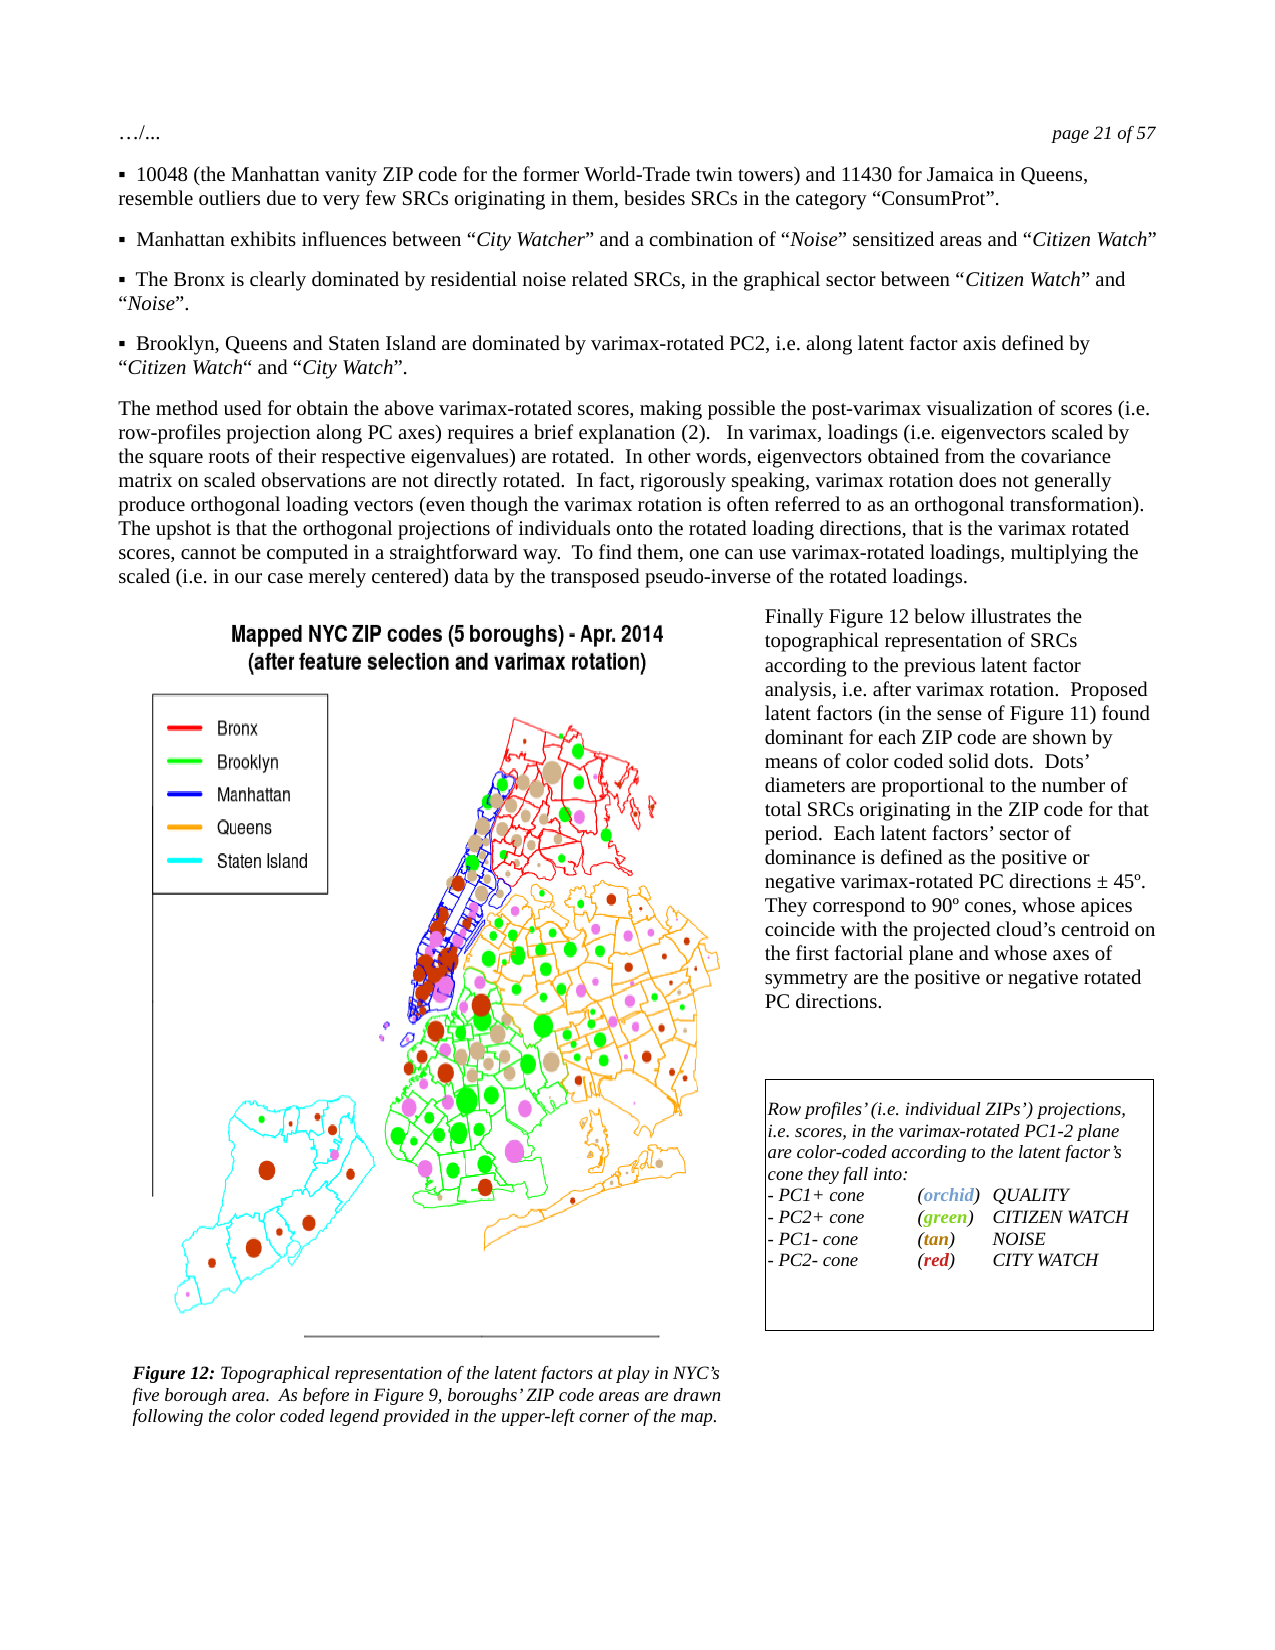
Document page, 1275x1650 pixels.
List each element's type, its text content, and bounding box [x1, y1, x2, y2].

text Figure 12: Topographical representation of the latent factors at play in NYC’s five borough area. As before in Figure 9, boroughs’ ZIP code areas are drawn following the color coded legend provided in the upper-left corner of the map. [132, 1363, 753, 1427]
text ▪ Brooklyn, Queens and Staten Island are dominated by varimax-rotated PC2, i.e. along latent factor axis defined by “Citizen Watch“ and “City Watch”. [118, 331, 1157, 379]
text Row profiles’ (i.e. individual ZIPs’) projections, i.e. scores, in the varimax-rotated PC1-2 plane are color-coded according to the latent factor’s cone they fall into: - PC1+ cone (orchid) QUALITY - PC2+ cone (green) CITIZEN WATCH - PC1- cone (tan) NOISE - PC2- cone (red) CITY WATCH [767, 1098, 1150, 1271]
picture [120, 606, 754, 1363]
text Finally Figure 12 below illustrates the topographical representation of SRCs according to the previous latent factor analysis, i.e. after varimax rotation. Proposed latent factors (in the sense of Figure 11) found dominant for each ZIP code are shown by means of color coded solid dots. Dots’ diameters are proportional to the number of total SRCs originating in the ZIP code for that period. Each latent factors’ sector of dominance is defined as the positive or negative varimax-rotated PC directions ± 45º. They correspond to 90º cones, whose apices coincide with the projected cloud’s centroid on the first factorial plane and whose axes of symmetry are the positive or negative rotated PC directions. [118, 594, 1157, 1447]
text ▪ The Bronx is clearly dominated by residential noise related SRCs, in the graphical sector between “Citizen Watch” and “Noise”. [118, 267, 1157, 315]
text ▪ 10048 (the Manhattan vanity ZIP code for the former World-Trade twin towers) and 11430 for Jamaica in Queens, resemble outliers due to very few SRCs originating in them, besides SRCs in the category “ConsumProt”. [118, 162, 1157, 210]
text The method used for obtain the above varimax-rotated scores, making possible the post-varimax visualization of scores (i.e. row-profiles projection along PC axes) requires a brief explanation (2). In varimax, loadings (i.e. eigenvectors scaled by the square roots of their respective eigenvalues) are rotated. In other words, eigenvectors obtained from the covariance matrix on scaled observations are not directly rotated. In fact, rigorously speaking, varimax rotation does not generally produce orthogonal loading vectors (even though the varimax rotation is often referred to as an orthogonal transformation). The upshot is that the orthogonal projections of individuals onto the rotated loading directions, that is the varimax rotated scores, cannot be computed in a straightforward way. To find them, one can use varimax-rotated loadings, multiplying the scaled (i.e. in our case merely centered) data by the transposed pseudo-inverse of the rotated loadings. [118, 396, 1157, 588]
text ▪ Manhattan exhibits influences between “City Watcher” and a combination of “Noise” sensitized areas and “Citizen Watch” [118, 227, 1157, 251]
